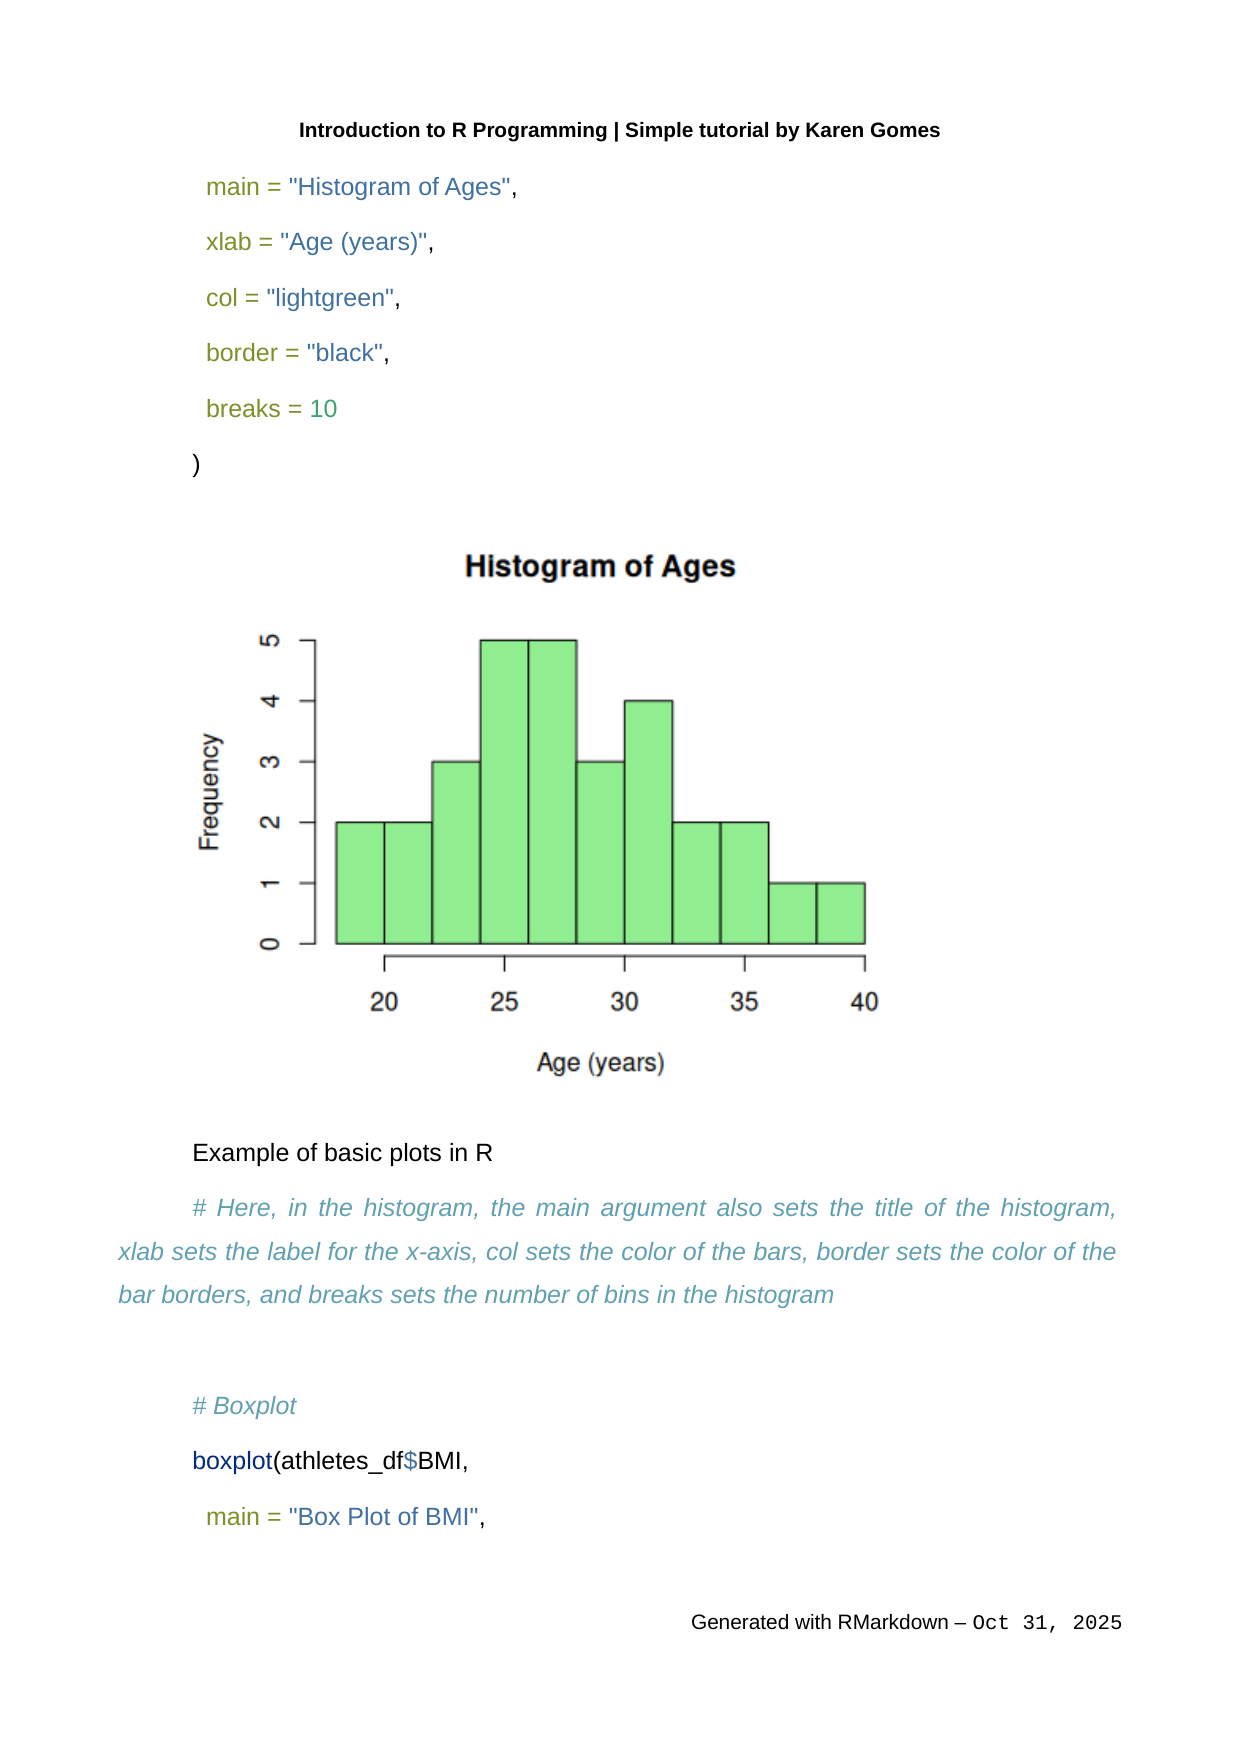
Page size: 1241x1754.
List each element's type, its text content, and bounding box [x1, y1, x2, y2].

text Example of basic plots in R [118, 1138, 1122, 1167]
text # Boxplot [118, 1391, 1122, 1419]
picture [192, 504, 950, 1111]
text border = "black", [118, 338, 1122, 367]
text col = "lightgreen", [118, 283, 1122, 311]
text boxplot(athletes_df$BMI, [118, 1446, 1122, 1475]
text ) [118, 449, 1122, 478]
text main = "Box Plot of BMI", [118, 1502, 1122, 1530]
text xlab = "Age (years)", [118, 227, 1122, 256]
text # Here, in the histogram, the main argument also sets the title of the histogram, xlab sets the label for the x-axis, col sets the color of the bars, border sets the color of the bar borders, and breaks sets the number of bins in the histogram [118, 1193, 1122, 1308]
text breaks = 10 [118, 394, 1122, 422]
text main = "Histogram of Ages", [118, 172, 1122, 200]
